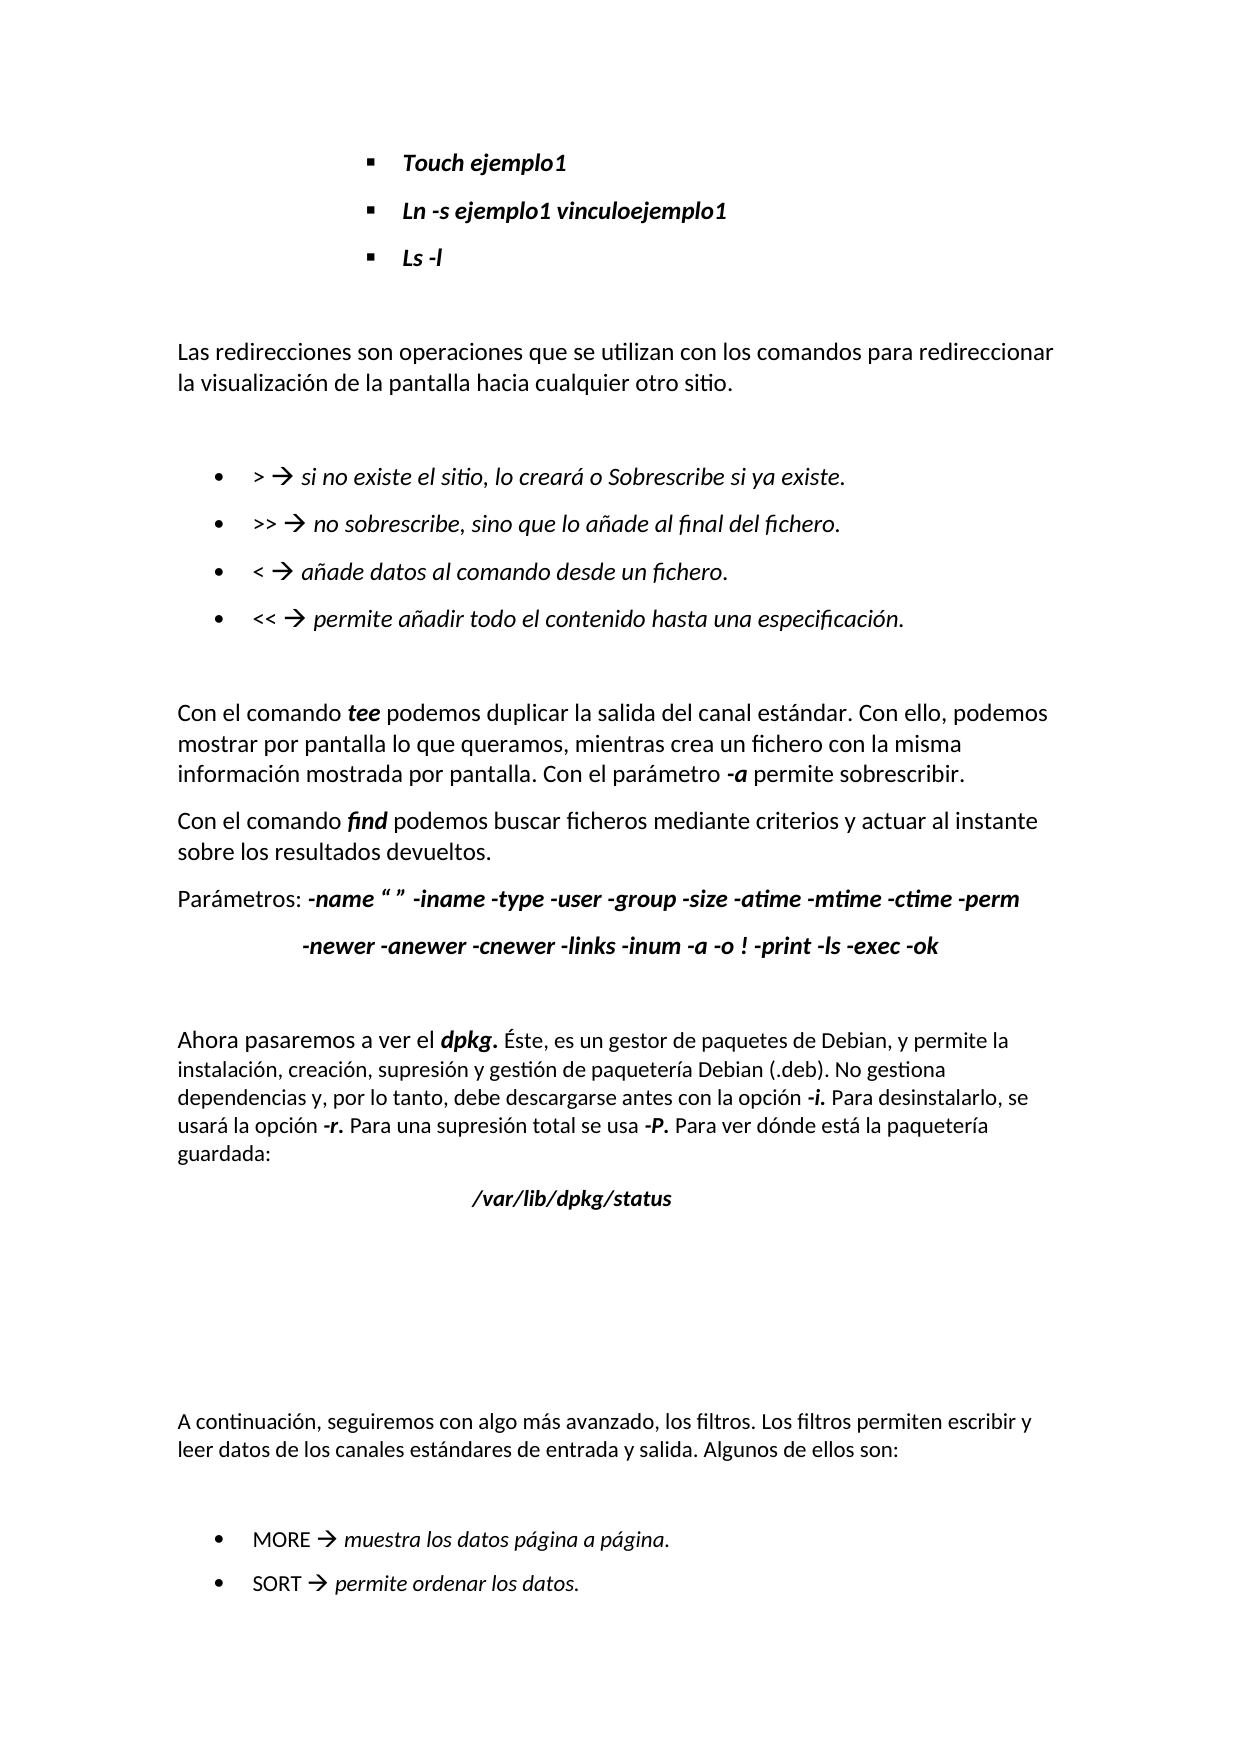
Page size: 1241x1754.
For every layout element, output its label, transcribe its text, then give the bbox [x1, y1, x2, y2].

list <  añade datos al comando desde un fichero. [215, 556, 1063, 586]
text Con el comando find podemos buscar ficheros mediante criterios y actuar al instante sobre los resultados devueltos. [177, 805, 1063, 866]
text -newer -anewer -cnewer -links -inum -a -o ! -print -ls -exec -ok [177, 930, 1063, 961]
list MORE  muestra los datos página a página. [215, 1525, 1063, 1553]
list <<  permite añadir todo el contenido hasta una especificación. [215, 603, 1063, 633]
text Las redirecciones son operaciones que se utilizan con los comandos para redireccionar la visualización de la pantalla hacia cualquier otro sitio. [177, 336, 1063, 397]
text Parámetros: -name “ ” -iname -type -user -group -size -atime -mtime -ctime -perm [177, 883, 1063, 914]
text Ahora pasaremos a ver el dpkg. Éste, es un gestor de paquetes de Debian, y permite la instalación, creación, supresión y gestión de paquetería Debian (.deb). No gestiona dependencias y, por lo tanto, debe descargarse antes con la opción -i. Para desinstalarlo, se usará la opción -r. Para una supresión total se usa -P. Para ver dónde está la paquetería guardada: [177, 1025, 1063, 1167]
list >  si no existe el sitio, lo creará o Sobrescribe si ya existe. [215, 461, 1063, 492]
list Ln -s ejemplo1 vinculoejemplo1 [365, 195, 1063, 225]
list Touch ejemplo1 [365, 148, 1063, 178]
text Con el comando tee podemos duplicar la salida del canal estándar. Con ello, podemos mostrar por pantalla lo que queramos, mientras crea un fichero con la misma información mostrada por pantalla. Con el parámetro -a permite sobrescribir. [177, 697, 1063, 789]
list SORT  permite ordenar los datos. [215, 1569, 1063, 1597]
list >>  no sobrescribe, sino que lo añade al final del fichero. [215, 508, 1063, 539]
text A continuación, seguiremos con algo más avanzado, los filtros. Los filtros permiten escribir y leer datos de los canales estándares de entrada y salida. Algunos de ellos son: [177, 1407, 1063, 1463]
text /var/lib/dpkg/status [177, 1184, 1063, 1212]
list Ls -l [365, 242, 1063, 272]
